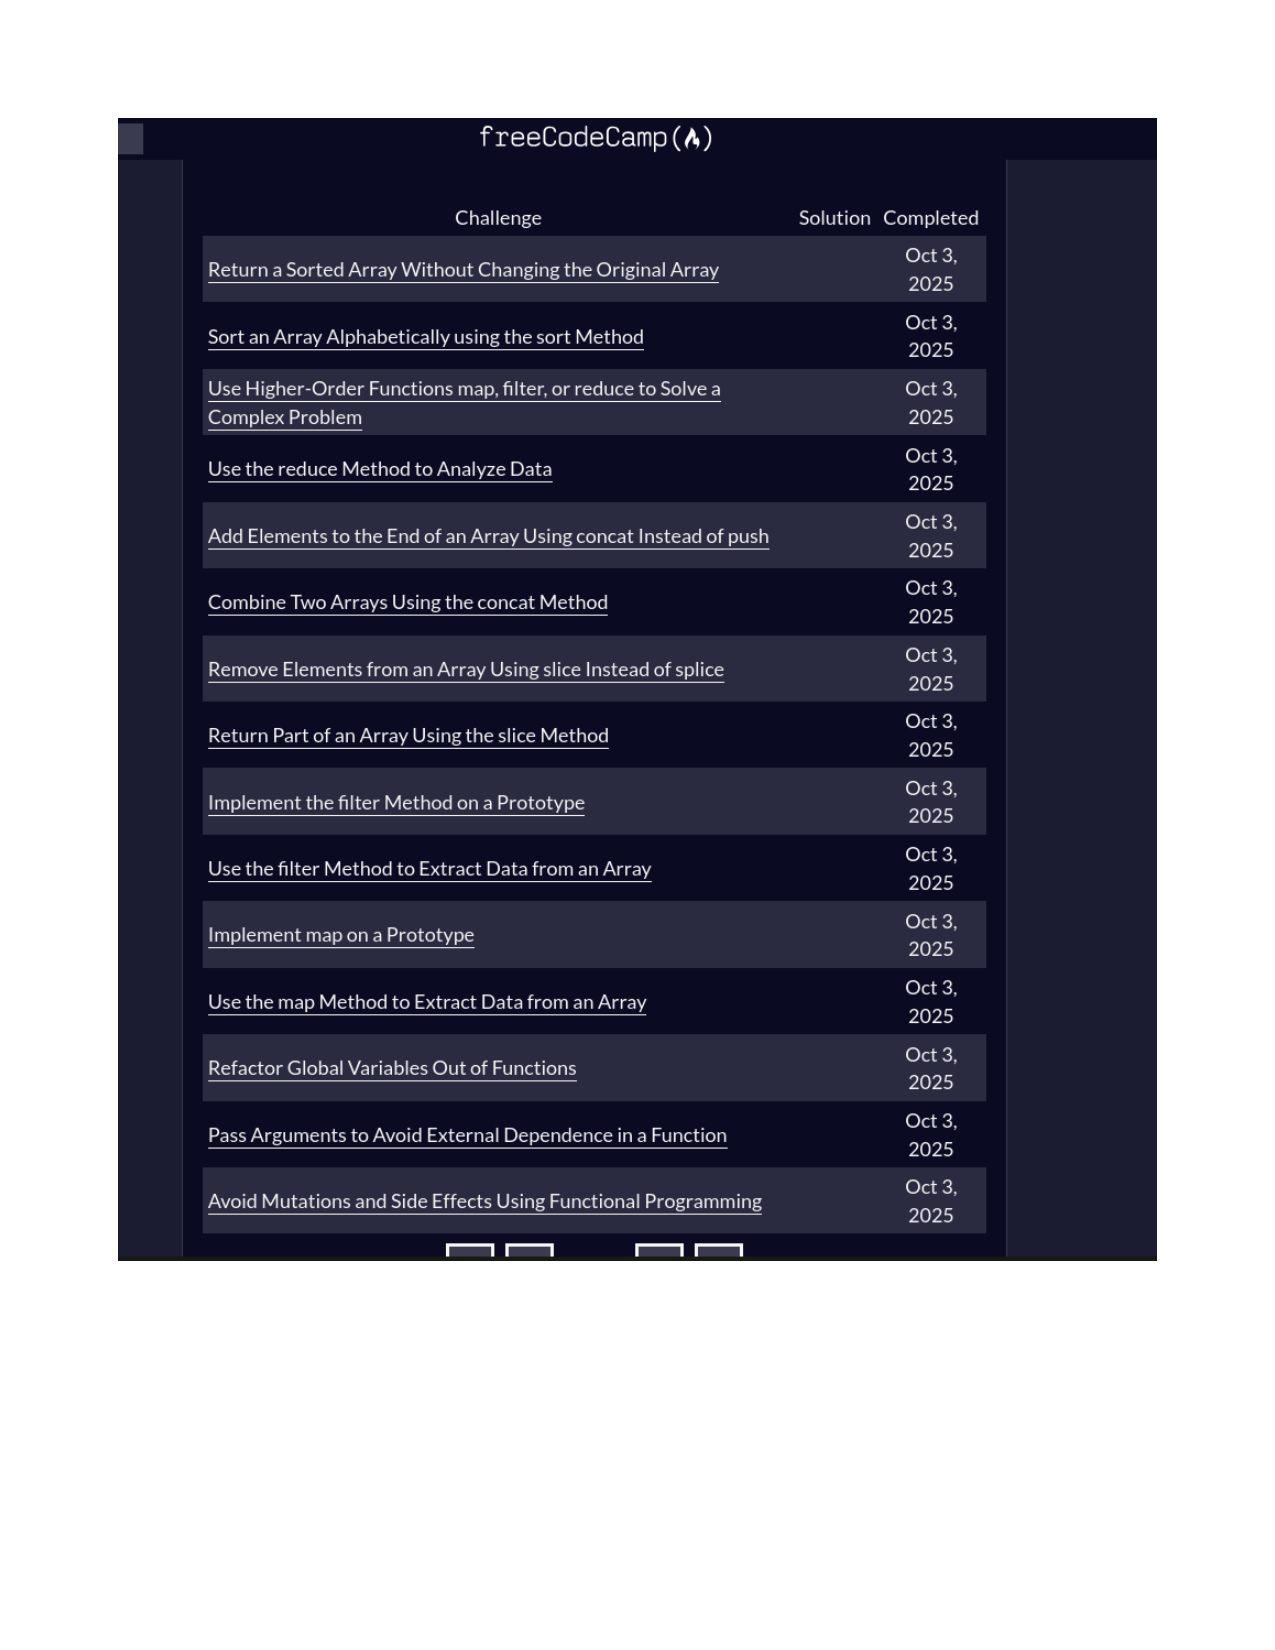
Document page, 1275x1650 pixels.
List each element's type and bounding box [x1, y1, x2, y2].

picture [118, 118, 1157, 1261]
